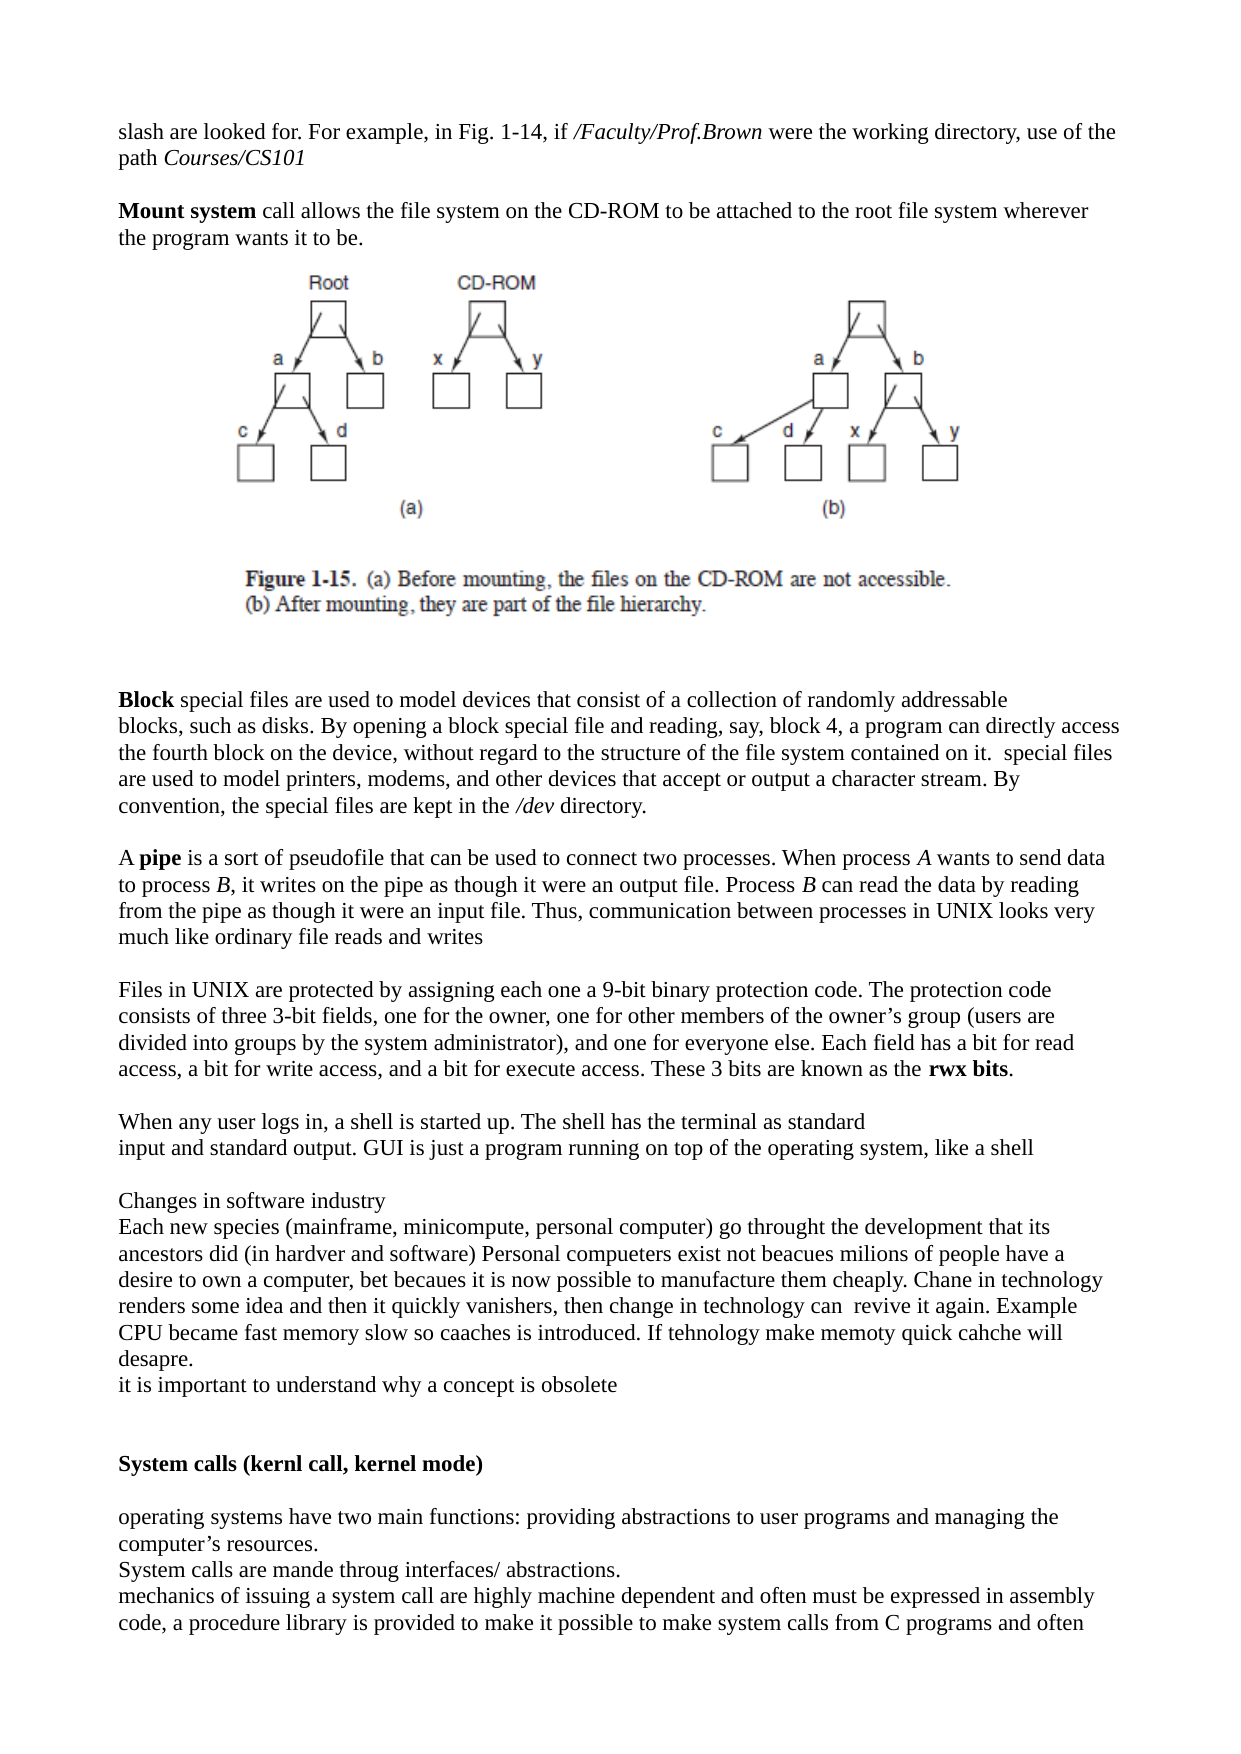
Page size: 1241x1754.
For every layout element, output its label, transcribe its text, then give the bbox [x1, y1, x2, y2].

text Block special files are used to model devices that consist of a collection of randomly addressable [118, 686, 1122, 713]
text input and standard output. GUI is just a program running on top of the operating system, like a shell [118, 1134, 1122, 1161]
text A pipe is a sort of pseudofile that can be used to connect two processes. When process A wants to send data to process B, it writes on the pipe as though it were an output file. Process B can read the data by reading from the pipe as though it were an input file. Thus, communication between processes in UNIX looks very much like ordinary file reads and writes [118, 844, 1122, 950]
text mechanics of issuing a system call are highly machine dependent and often must be expressed in assembly code, a procedure library is provided to make it possible to make system calls from C programs and often [118, 1582, 1122, 1635]
text When any user logs in, a shell is started up. The shell has the terminal as standard [118, 1108, 1122, 1134]
text blocks, such as disks. By opening a block special file and reading, say, block 4, a program can directly access the fourth block on the device, without regard to the structure of the file system contained on it. special files are used to model printers, modems, and other devices that accept or output a character stream. By convention, the special files are kept in the /dev directory. [118, 713, 1122, 818]
text Mount system call allows the file system on the CD-ROM to be attached to the root file system wherever the program wants it to be. [118, 197, 1122, 250]
text Files in UNIX are protected by assigning each one a 9-bit binary protection code. The protection code consists of three 3-bit fields, one for the owner, one for other members of the owner’s group (users are divided into groups by the system administrator), and one for everyone else. Each field has a bit for read access, a bit for write access, and a bit for execute access. These 3 bits are known as the rwx bits. [118, 976, 1122, 1082]
text System calls (kernl call, kernel mode) [118, 1451, 1122, 1477]
text it is important to understand why a concept is obsolete [118, 1371, 1122, 1398]
text System calls are mande throug interfaces/ abstractions. [118, 1556, 1122, 1582]
text slash are looked for. For example, in Fig. 1-14, if /Faculty/Prof.Brown were the working directory, use of the path Courses/CS101 [118, 118, 1122, 171]
text Each new species (mainframe, minicompute, personal computer) go throught the development that its ancestors did (in hardver and software) Personal compueters exist not beacues milions of people have a desire to own a computer, bet becaues it is now possible to manufacture them cheaply. Chane in technology renders some idea and then it quickly vanishers, then change in technology can revive it again. Example CPU became fast memory slow so caaches is introduced. If tehnology make memoty quick cahche will desapre. [118, 1213, 1122, 1371]
text Changes in software industry [118, 1187, 1122, 1213]
text operating systems have two main functions: providing abstractions to user programs and managing the computer’s resources. [118, 1503, 1122, 1556]
